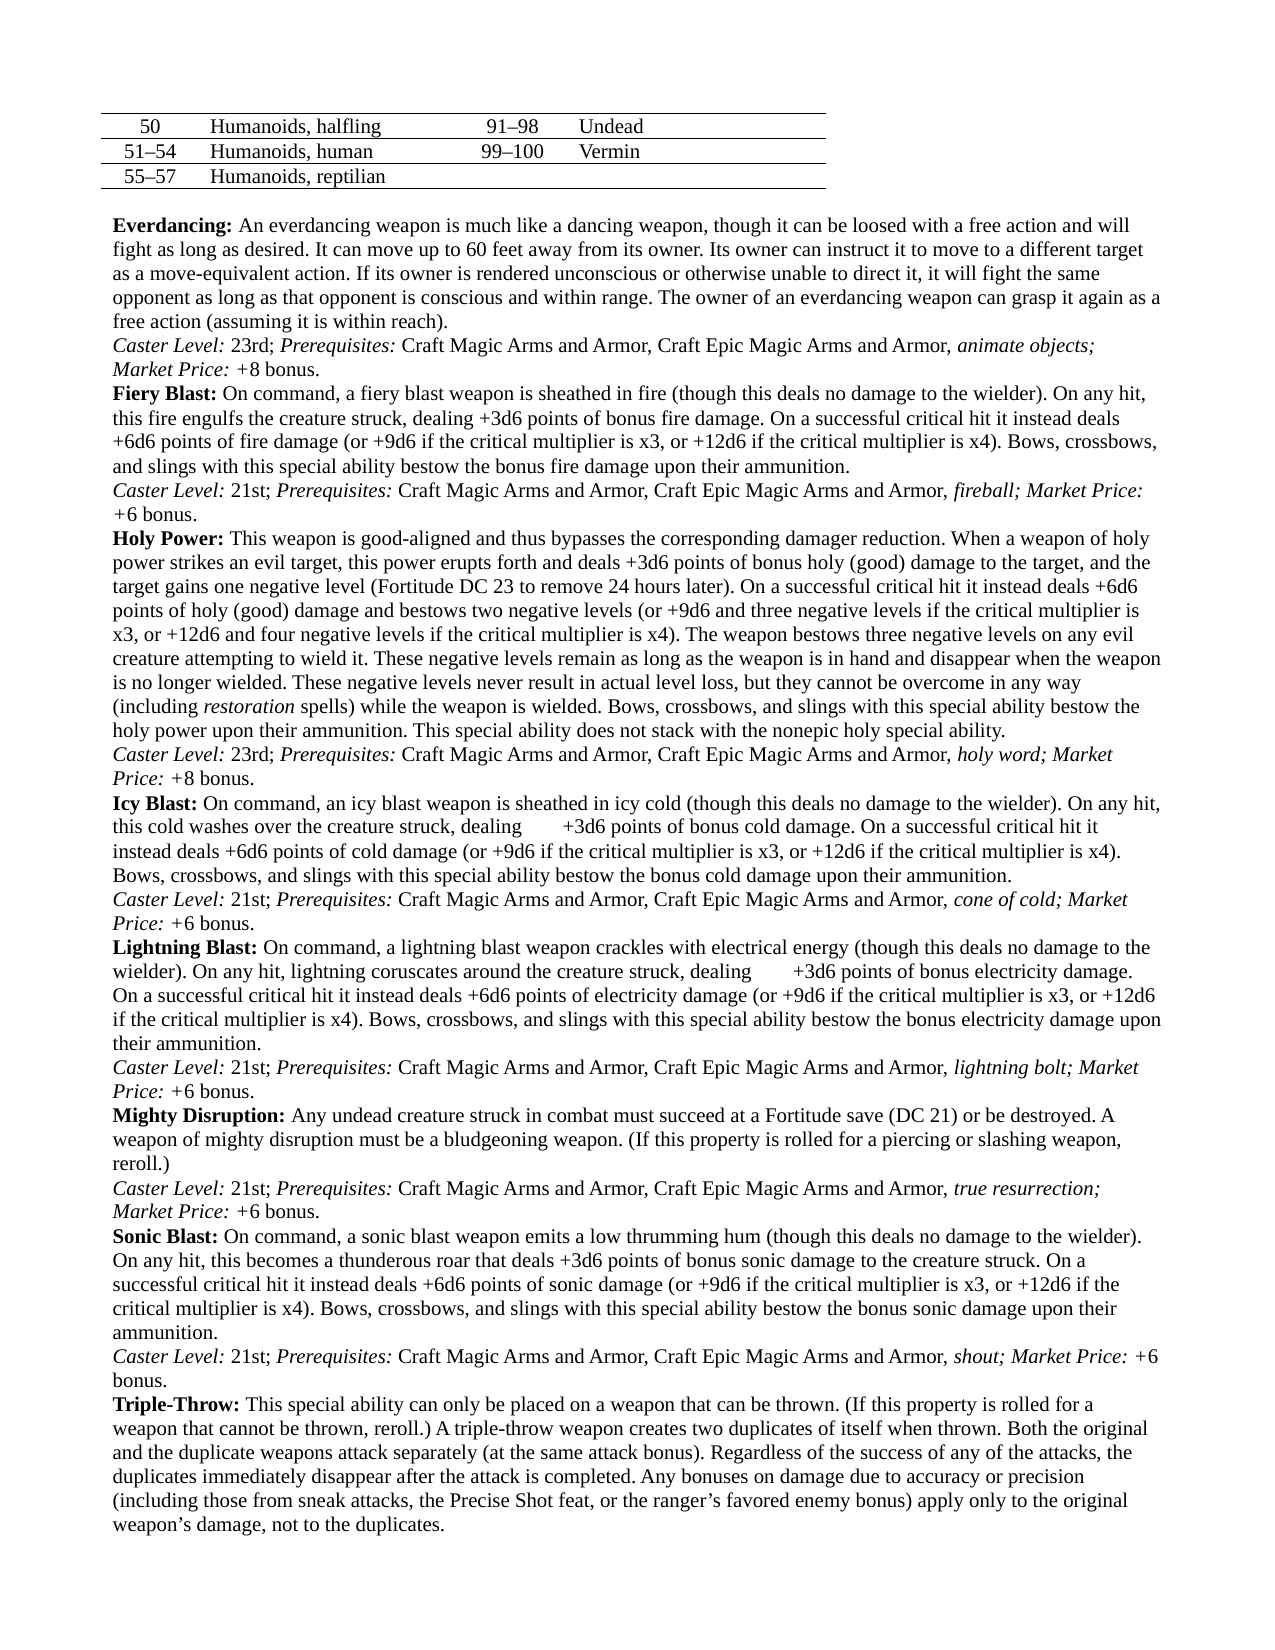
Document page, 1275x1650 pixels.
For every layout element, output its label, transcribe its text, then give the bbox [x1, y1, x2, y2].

text Caster Level: 21st; Prerequisites: Craft Magic Arms and Armor, Craft Epic Magic Arms and Armor, cone of cold; Market Price: +6 bonus. [112, 887, 1162, 935]
text Sonic Blast: On command, a sonic blast weapon emits a low thrumming hum (though this deals no damage to the wielder). On any hit, this becomes a thunderous roar that deals +3d6 points of bonus sonic damage to the creature struck. On a successful critical hit it instead deals +6d6 points of sonic damage (or +9d6 if the critical multiplier is x3, or +12d6 if the critical multiplier is x4). Bows, crossbows, and slings with this special ability bestow the bonus sonic damage upon their ammunition. [112, 1223, 1162, 1344]
text Icy Blast: On command, an icy blast weapon is sheathed in icy cold (though this deals no damage to the wielder). On any hit, this cold washes over the creature struck, dealing +3d6 points of bonus cold damage. On a successful critical hit it instead deals +6d6 points of cold damage (or +9d6 if the critical multiplier is x3, or +12d6 if the critical multiplier is x4). Bows, crossbows, and slings with this special ability bestow the bonus cold damage upon their ammunition. [112, 790, 1162, 887]
table_cell Humanoids, human [199, 139, 457, 163]
table_cell Humanoids, halfling [199, 114, 457, 138]
text Caster Level: 21st; Prerequisites: Craft Magic Arms and Armor, Craft Epic Magic Arms and Armor, lightning bolt; Market Price: +6 bonus. [112, 1055, 1162, 1103]
table_cell Humanoids, reptilian [199, 164, 457, 188]
text Triple-Throw: This special ability can only be placed on a weapon that can be thrown. (If this property is rolled for a weapon that cannot be thrown, reroll.) A triple-throw weapon creates two duplicates of itself when thrown. Both the original and the duplicate weapons attack separately (at the same attack bonus). Regardless of the success of any of the attacks, the duplicates immediately disappear after the attack is completed. Any bonuses on damage due to accuracy or precision (including those from sneak attacks, the Precise Shot feat, or the ranger’s favored enemy bonus) apply only to the original weapon’s damage, not to the duplicates. [112, 1392, 1162, 1536]
text Caster Level: 21st; Prerequisites: Craft Magic Arms and Armor, Craft Epic Magic Arms and Armor, shout; Market Price: +6 bonus. [112, 1344, 1162, 1392]
text Caster Level: 23rd; Prerequisites: Craft Magic Arms and Armor, Craft Epic Magic Arms and Armor, animate objects; Market Price: +8 bonus. [112, 333, 1162, 381]
text Caster Level: 21st; Prerequisites: Craft Magic Arms and Armor, Craft Epic Magic Arms and Armor, true resurrection; Market Price: +6 bonus. [112, 1175, 1162, 1223]
table_cell Undead [568, 114, 826, 138]
table_cell 50 [101, 114, 199, 138]
table_cell Vermin [568, 139, 826, 163]
table_cell 55–57 [101, 164, 199, 188]
text Mighty Disruption: Any undead creature struck in combat must succeed at a Fortitude save (DC 21) or be destroyed. A weapon of mighty disruption must be a bludgeoning weapon. (If this property is rolled for a piercing or slashing weapon, reroll.) [112, 1103, 1162, 1175]
text Lightning Blast: On command, a lightning blast weapon crackles with electrical energy (though this deals no damage to the wielder). On any hit, lightning coruscates around the creature struck, dealing +3d6 points of bonus electricity damage. On a successful critical hit it instead deals +6d6 points of electricity damage (or +9d6 if the critical multiplier is x3, or +12d6 if the critical multiplier is x4). Bows, crossbows, and slings with this special ability bestow the bonus electricity damage upon their ammunition. [112, 935, 1162, 1055]
table_cell 99–100 [458, 139, 567, 163]
text Caster Level: 21st; Prerequisites: Craft Magic Arms and Armor, Craft Epic Magic Arms and Armor, fireball; Market Price: +6 bonus. [112, 478, 1162, 526]
text Fiery Blast: On command, a fiery blast weapon is sheathed in fire (though this deals no damage to the wielder). On any hit, this fire engulfs the creature struck, dealing +3d6 points of bonus fire damage. On a successful critical hit it instead deals +6d6 points of fire damage (or +9d6 if the critical multiplier is x3, or +12d6 if the critical multiplier is x4). Bows, crossbows, and slings with this special ability bestow the bonus fire damage upon their ammunition. [112, 381, 1162, 478]
text Caster Level: 23rd; Prerequisites: Craft Magic Arms and Armor, Craft Epic Magic Arms and Armor, holy word; Market Price: +8 bonus. [112, 742, 1162, 790]
table_cell 51–54 [101, 139, 199, 163]
table_cell [458, 164, 567, 188]
text Holy Power: This weapon is good-aligned and thus bypasses the corresponding damager reduction. When a weapon of holy power strikes an evil target, this power erupts forth and deals +3d6 points of bonus holy (good) damage to the target, and the target gains one negative level (Fortitude DC 23 to remove 24 hours later). On a successful critical hit it instead deals +6d6 points of holy (good) damage and bestows two negative levels (or +9d6 and three negative levels if the critical multiplier is x3, or +12d6 and four negative levels if the critical multiplier is x4). The weapon bestows three negative levels on any evil creature attempting to wield it. These negative levels remain as long as the weapon is in hand and disappear when the weapon is no longer wielded. These negative levels never result in actual level loss, but they cannot be overcome in any way (including restoration spells) while the weapon is wielded. Bows, crossbows, and slings with this special ability bestow the holy power upon their ammunition. This special ability does not stack with the nonepic holy special ability. [112, 526, 1162, 742]
text Everdancing: An everdancing weapon is much like a dancing weapon, though it can be loosed with a free action and will fight as long as desired. It can move up to 60 feet away from its owner. Its owner can instruct it to move to a different target as a move-equivalent action. If its owner is rendered unconscious or otherwise unable to direct it, it will fight the same opponent as long as that opponent is conscious and within range. The owner of an everdancing weapon can grasp it again as a free action (assuming it is within reach). [112, 213, 1162, 333]
table_cell [568, 164, 826, 188]
table_cell 91–98 [458, 114, 567, 138]
